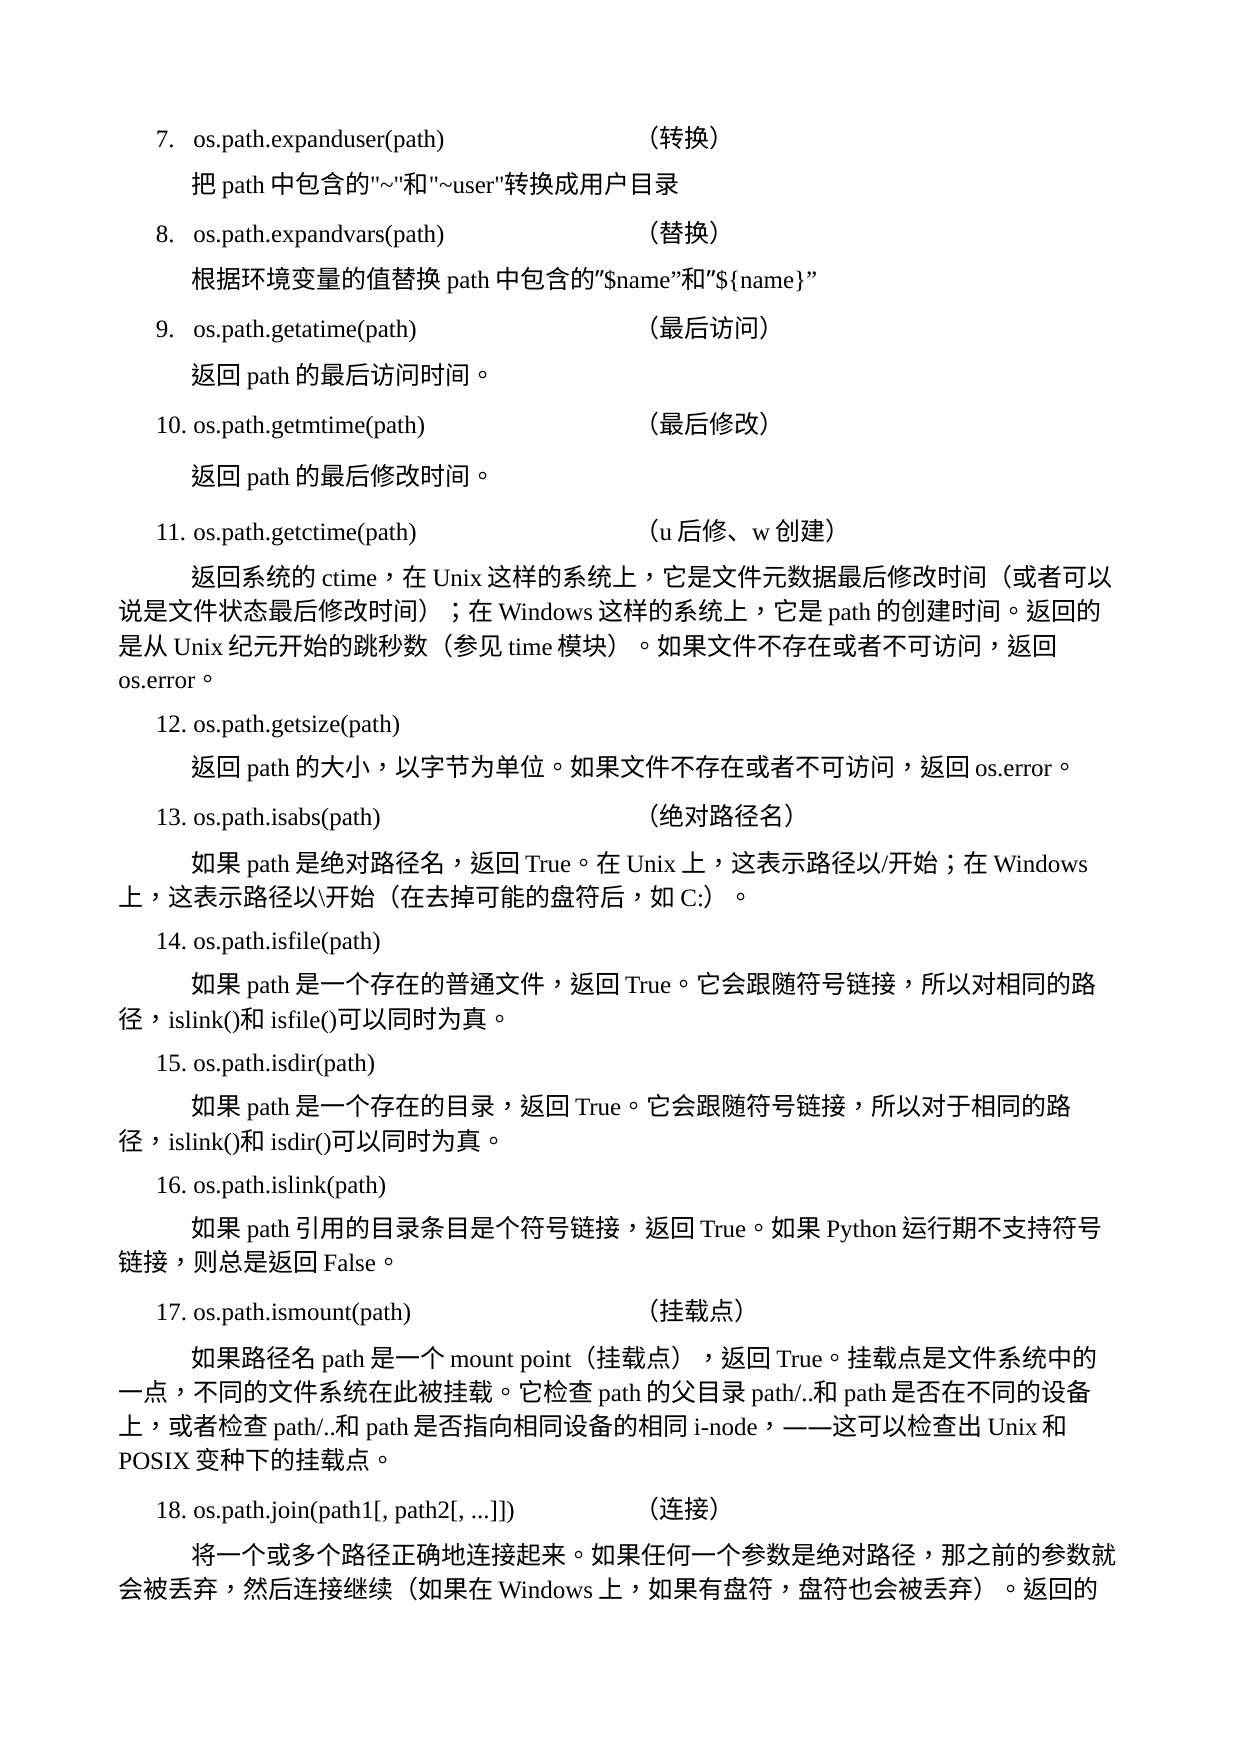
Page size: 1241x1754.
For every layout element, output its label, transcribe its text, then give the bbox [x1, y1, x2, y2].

list os.path.expanduser(path) （转换） [156, 118, 1122, 154]
list os.path.isabs(path) （绝对路径名） [156, 797, 1122, 833]
text 如果path是一个存在的目录，返回True。它会跟随符号链接，所以对于相同的路径，islink()和isdir()可以同时为真。 [118, 1089, 1122, 1157]
list os.path.islink(path) [156, 1170, 1122, 1198]
list os.path.getmtime(path) （最后修改） [156, 404, 1122, 440]
list os.path.getatime(path) （最后访问） [156, 309, 1122, 345]
text 返回path的最后访问时间。 [118, 357, 1122, 392]
list os.path.expandvars(path) （替换） [156, 213, 1122, 250]
text 将一个或多个路径正确地连接起来。如果任何一个参数是绝对路径，那之前的参数就会被丢弃，然后连接继续（如果在Windows上，如果有盘符，盘符也会被丢弃）。返回的 [118, 1538, 1122, 1606]
list os.path.getsize(path) [156, 709, 1122, 737]
list os.path.join(path1[, path2[, ...]]) （连接） [156, 1489, 1122, 1525]
text 返回path的大小，以字节为单位。如果文件不存在或者不可访问，返回os.error。 [118, 750, 1122, 784]
text 如果path引用的目录条目是个符号链接，返回True。如果Python运行期不支持符号链接，则总是返回False。 [118, 1211, 1122, 1279]
text 如果路径名path是一个mount point（挂载点），返回True。挂载点是文件系统中的一点，不同的文件系统在此被挂载。它检查path的父目录path/..和path是否在不同的设备上，或者检查path/..和path是否指向相同设备的相同i-node，——这可以检查出Unix和POSIX变种下的挂载点。 [118, 1340, 1122, 1477]
list os.path.isfile(path) [156, 926, 1122, 955]
text 如果path是绝对路径名，返回True。在Unix上，这表示路径以/开始；在Windows上，这表示路径以\开始（在去掉可能的盘符后，如C:）。 [118, 845, 1122, 913]
text 返回系统的ctime，在Unix这样的系统上，它是文件元数据最后修改时间（或者可以说是文件状态最后修改时间）；在Windows这样的系统上，它是path的创建时间。返回的是从Unix纪元开始的跳秒数（参见time模块）。如果文件不存在或者不可访问，返回os.error。 [118, 560, 1122, 696]
list os.path.ismount(path) （挂载点） [156, 1292, 1122, 1328]
text 把path中包含的"~"和"~user"转换成用户目录 [118, 167, 1122, 201]
text 如果path是一个存在的普通文件，返回True。它会跟随符号链接，所以对相同的路径，islink()和isfile()可以同时为真。 [118, 967, 1122, 1035]
list os.path.getctime(path) （u后修、w创建） [156, 511, 1122, 547]
text 返回path的最后修改时间。 [118, 459, 1122, 493]
text 根据环境变量的值替换path中包含的”$name”和”${name}” [118, 262, 1122, 296]
list os.path.isdir(path) [156, 1048, 1122, 1077]
